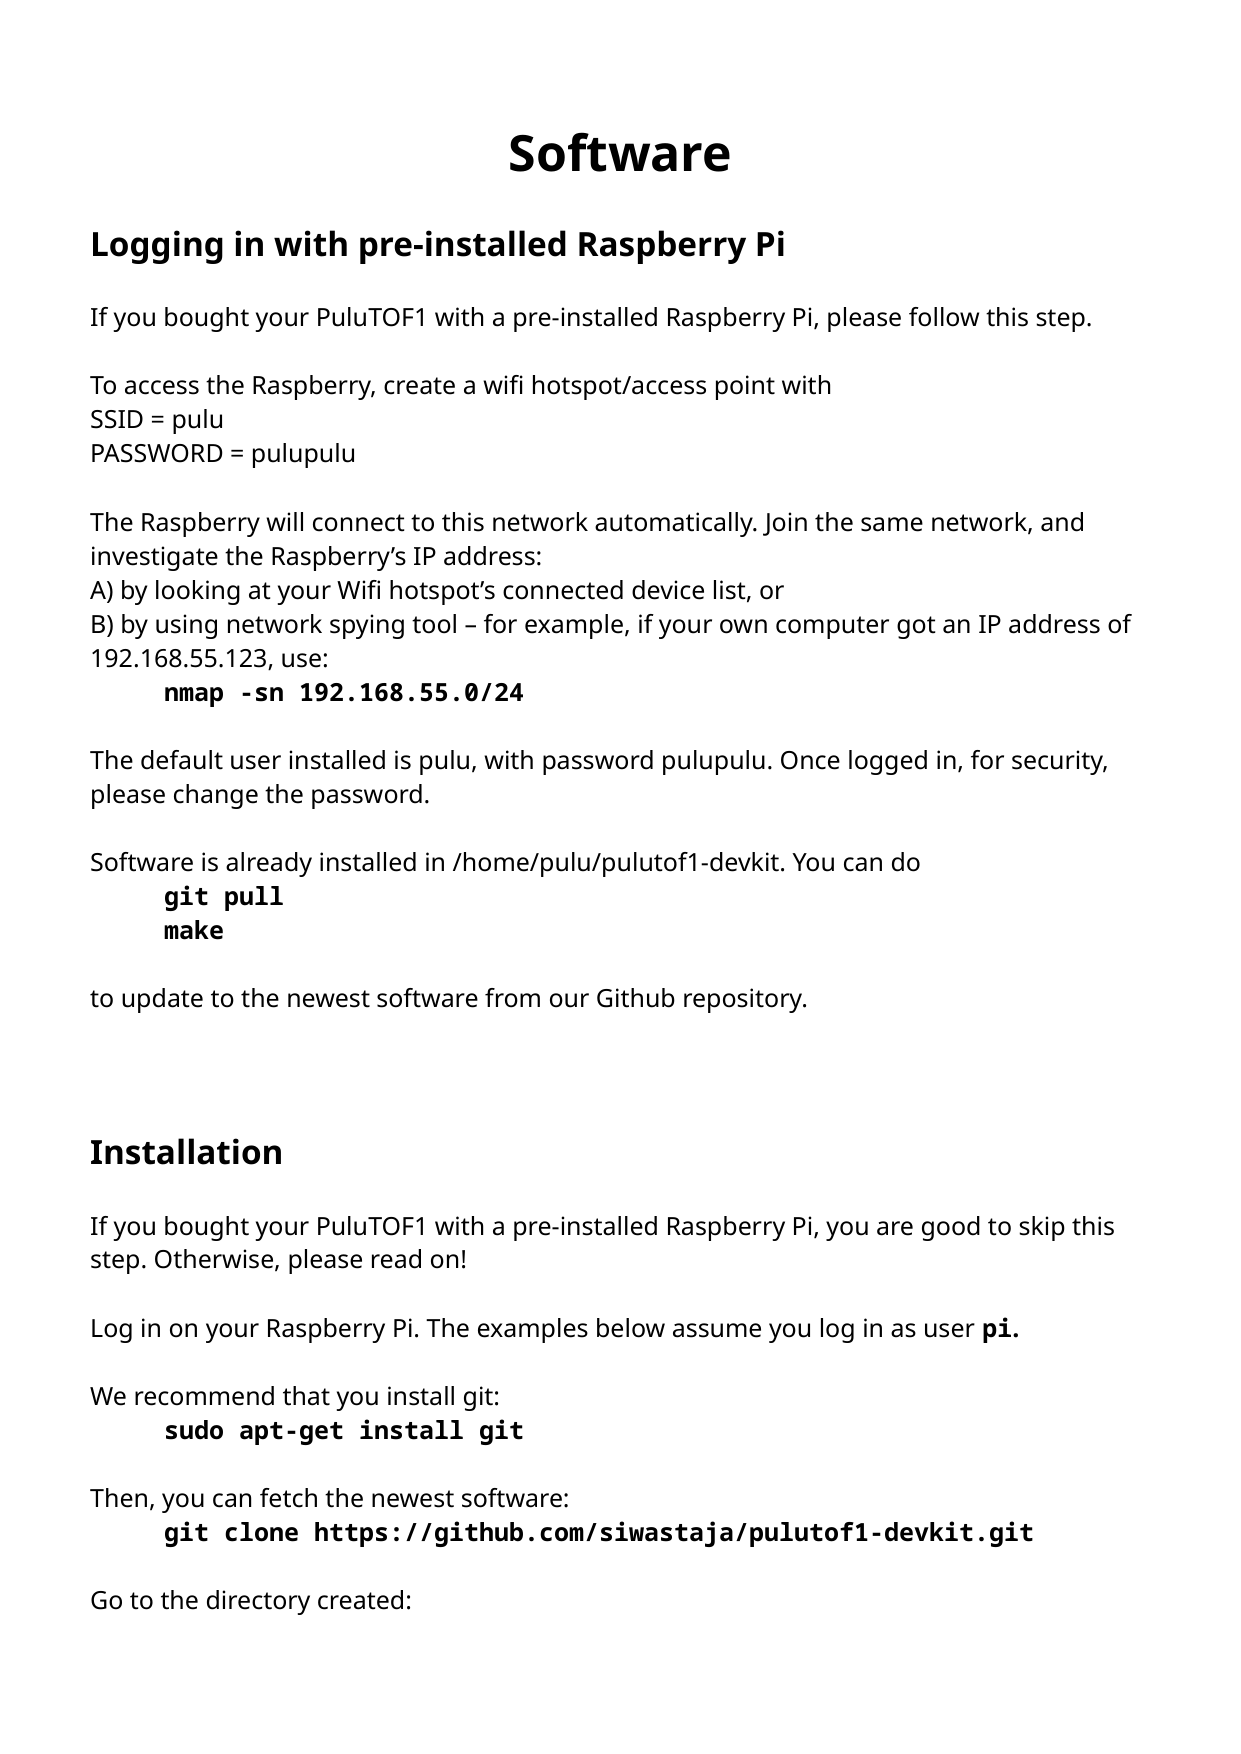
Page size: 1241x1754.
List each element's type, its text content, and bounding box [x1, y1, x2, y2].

text If you bought your PuluTOF1 with a pre-installed Raspberry Pi, please follow this step. [90, 300, 1151, 334]
text to update to the newest software from our Github repository. [90, 981, 1151, 1015]
text nmap -sn 192.168.55.0/24 [90, 674, 1151, 708]
text make [90, 913, 1151, 947]
text git clone https://github.com/siwastaja/pulutof1-devkit.git [90, 1515, 1151, 1549]
text SSID = pulu [90, 402, 1151, 436]
text Then, you can fetch the newest software: [90, 1481, 1151, 1515]
text git pull [90, 879, 1151, 913]
text B) by using network spying tool – for example, if your own computer got an IP address of 192.168.55.123, use: [90, 606, 1151, 674]
text Logging in with pre-installed Raspberry Pi [90, 220, 1151, 266]
text Software is already installed in /home/pulu/pulutof1-devkit. You can do [90, 845, 1151, 879]
text Go to the directory created: [90, 1583, 1151, 1617]
text The default user installed is pulu, with password pulupulu. Once logged in, for security, please change the password. [90, 743, 1151, 811]
text Software [90, 118, 1151, 186]
text If you bought your PuluTOF1 with a pre-installed Raspberry Pi, you are good to skip this step. Otherwise, please read on! [90, 1208, 1151, 1276]
text Log in on your Raspberry Pi. The examples below assume you log in as user pi. [90, 1310, 1151, 1344]
text The Raspberry will connect to this network automatically. Join the same network, and investigate the Raspberry’s IP address: [90, 504, 1151, 572]
text PASSWORD = pulupulu [90, 436, 1151, 470]
text Installation [90, 1129, 1151, 1174]
text To access the Raspberry, create a wifi hotspot/access point with [90, 368, 1151, 402]
text A) by looking at your Wifi hotspot’s connected device list, or [90, 572, 1151, 606]
text We recommend that you install git: [90, 1378, 1151, 1412]
text sudo apt-get install git [90, 1412, 1151, 1447]
